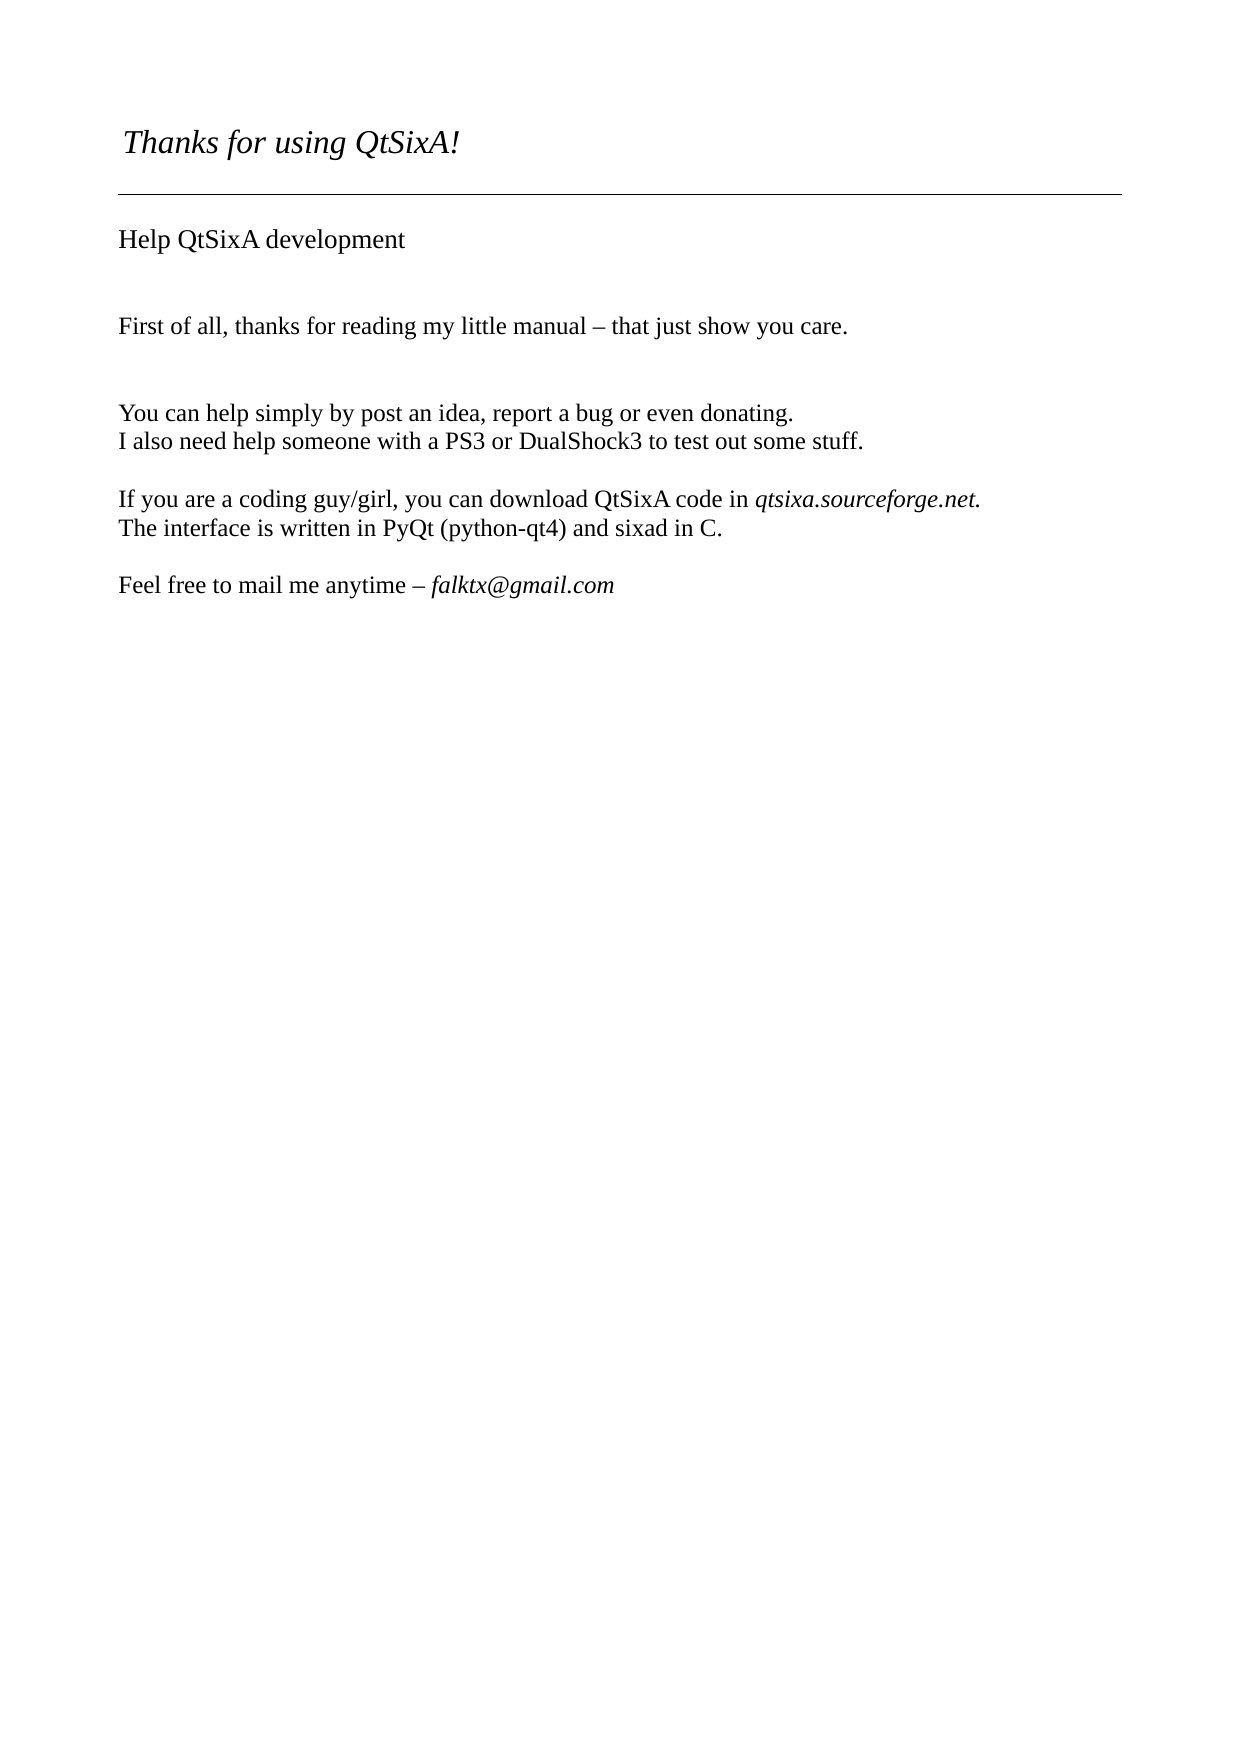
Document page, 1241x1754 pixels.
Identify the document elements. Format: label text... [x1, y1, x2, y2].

text Feel free to mail me anytime – falktx@gmail.com [118, 570, 1122, 599]
text The interface is written in PyQt (python-qt4) and sixad in C. [118, 513, 1122, 541]
text If you are a coding guy/girl, you can download QtSixA code in qtsixa.sourceforge.net. [118, 484, 1122, 513]
text Help QtSixA development [118, 223, 1122, 254]
text First of all, thanks for reading my little manual – that just show you care. [118, 311, 1122, 340]
text I also need help someone with a PS3 or DualShock3 to test out some stuff. [118, 426, 1122, 455]
text Thanks for using QtSixA! [118, 118, 1122, 194]
text You can help simply by post an idea, report a bug or even donating. [118, 398, 1122, 426]
